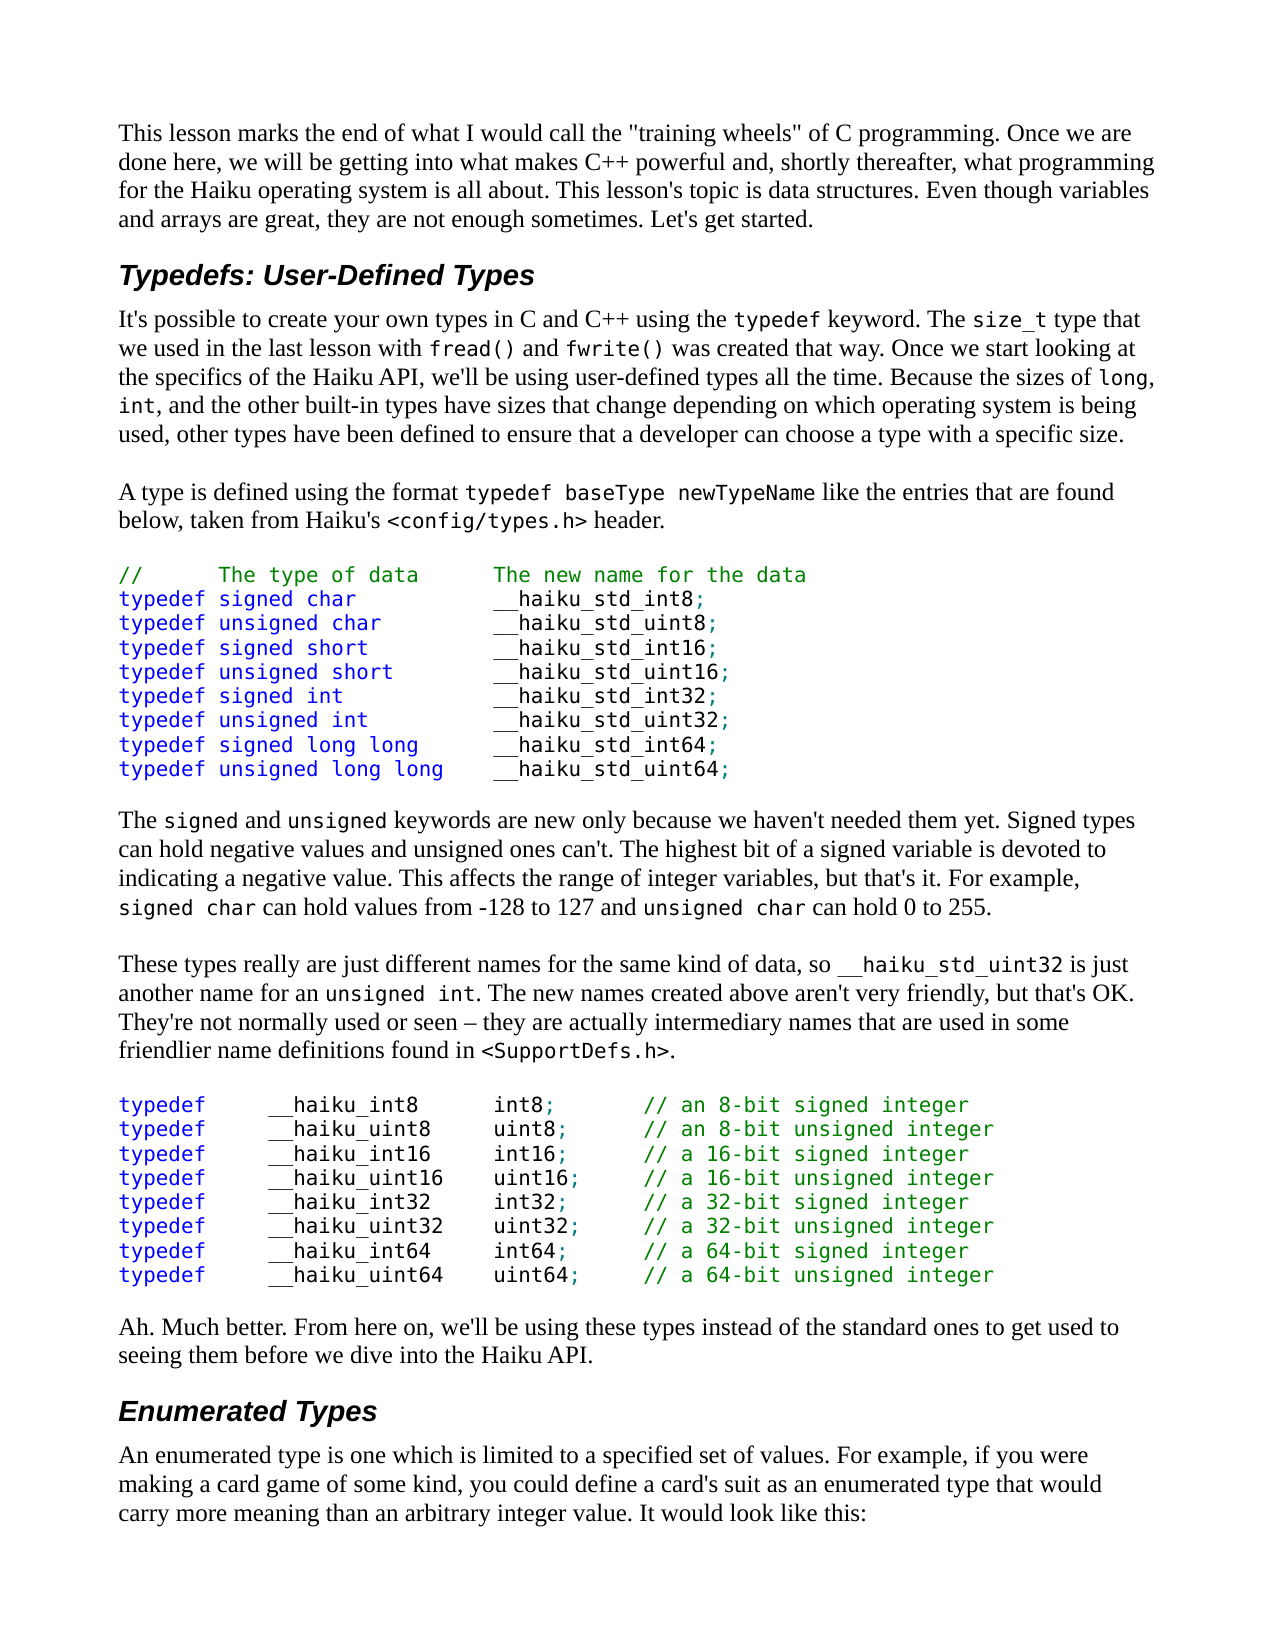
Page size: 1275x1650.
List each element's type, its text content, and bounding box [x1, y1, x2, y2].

text typedef __haiku_int32 int32; // a 32-bit signed integer [118, 1190, 1157, 1214]
text typedef __haiku_uint8 uint8; // an 8-bit unsigned integer [118, 1117, 1157, 1142]
text typedef unsigned char __haiku_std_uint8; [118, 611, 1157, 636]
text typedef __haiku_uint64 uint64; // a 64-bit unsigned integer [118, 1263, 1157, 1287]
text This lesson marks the end of what I would call the "training wheels" of C programming. Once we are done here, we will be getting into what makes C++ powerful and, shortly thereafter, what programming for the Haiku operating system is all about. This lesson's topic is data structures. Even though variables and arrays are great, they are not enough sometimes. Let's get started. [118, 118, 1157, 233]
text // The type of data The new name for the data [118, 563, 1157, 587]
text typedef __haiku_int16 int16; // a 16-bit signed integer [118, 1142, 1157, 1166]
text typedef signed short __haiku_std_int16; [118, 636, 1157, 660]
text typedef signed int __haiku_std_int32; [118, 684, 1157, 708]
text These types really are just different names for the same kind of data, so __haiku_std_uint32 is just another name for an unsigned int. The new names created above aren't very friendly, but that's OK. They're not normally used or seen – they are actually intermediary names that are used in some friendlier name definitions found in <SupportDefs.h>. [118, 949, 1157, 1064]
text The signed and unsigned keywords are new only because we haven't needed them yet. Signed types can hold negative values and unsigned ones can't. The highest bit of a signed variable is devoted to indicating a negative value. This affects the range of integer variables, but that's it. For example, signed char can hold values from -128 to 127 and unsigned char can hold 0 to 255. [118, 806, 1157, 921]
text typedef unsigned short __haiku_std_uint16; [118, 660, 1157, 684]
text typedef unsigned long long __haiku_std_uint64; [118, 757, 1157, 781]
text Ah. Much better. From here on, we'll be using these types instead of the standard ones to get used to seeing them before we dive into the Haiku API. [118, 1312, 1157, 1369]
text It's possible to create your own types in C and C++ using the typedef keyword. The size_t type that we used in the last lesson with fread() and fwrite() was created that way. Once we start looking at the specifics of the Haiku API, we'll be using user-defined types all the time. Because the sizes of long, int, and the other built-in types have sizes that change depending on which operating system is being used, other types have been defined to ensure that a developer can choose a type with a specific size. [118, 304, 1157, 448]
subtitle Typedefs: User-Defined Types [118, 258, 1157, 292]
text typedef __haiku_int64 int64; // a 64-bit signed integer [118, 1239, 1157, 1263]
text typedef __haiku_int8 int8; // an 8-bit signed integer [118, 1093, 1157, 1117]
text A type is defined using the format typedef baseType newTypeName like the entries that are found below, taken from Haiku's <config/types.h> header. [118, 477, 1157, 534]
text typedef __haiku_uint16 uint16; // a 16-bit unsigned integer [118, 1166, 1157, 1190]
text typedef signed long long __haiku_std_int64; [118, 733, 1157, 757]
subtitle Enumerated Types [118, 1394, 1157, 1428]
text typedef signed char __haiku_std_int8; [118, 587, 1157, 611]
text typedef __haiku_uint32 uint32; // a 32-bit unsigned integer [118, 1214, 1157, 1239]
text An enumerated type is one which is limited to a specified set of values. For example, if you were making a card game of some kind, you could define a card's suit as an enumerated type that would carry more meaning than an arbitrary integer value. It would look like this: [118, 1440, 1157, 1526]
text typedef unsigned int __haiku_std_uint32; [118, 708, 1157, 733]
